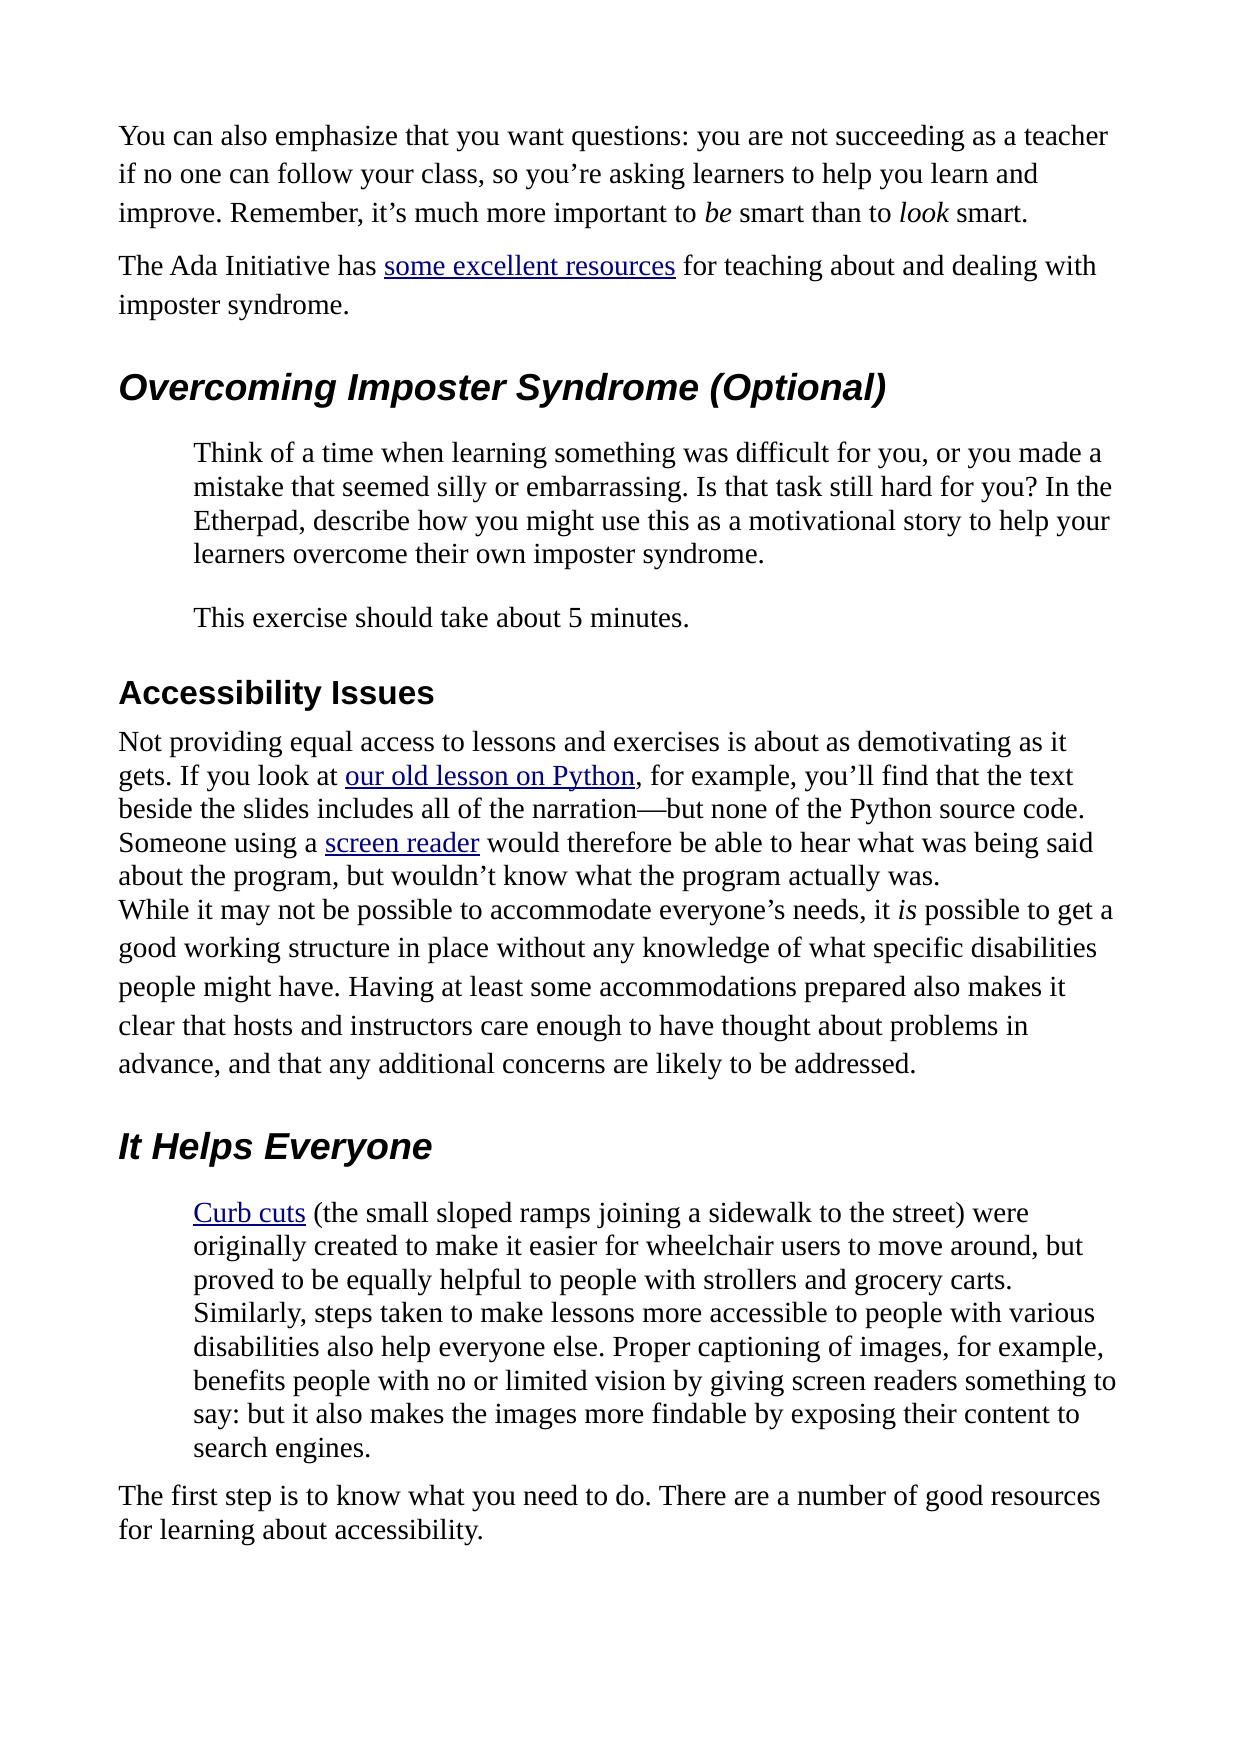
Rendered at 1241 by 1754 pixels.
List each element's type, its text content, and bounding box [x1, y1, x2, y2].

text You can also emphasize that you want questions: you are not succeeding as a teacher if no one can follow your class, so you’re asking learners to help you learn and improve. Remember, it’s much more important to be smart than to look smart. [118, 118, 1122, 229]
text The Ada Initiative has some excellent resources for teaching about and dealing with imposter syndrome. [118, 248, 1122, 320]
subtitle It Helps Everyone [118, 1124, 1122, 1167]
text While it may not be possible to accommodate everyone’s needs, it is possible to get a good working structure in place without any knowledge of what specific disabilities people might have. Having at least some accommodations prepared also makes it clear that hosts and instructors care enough to have thought about problems in advance, and that any additional concerns are likely to be addressed. [118, 892, 1122, 1080]
text Curb cuts (the small sloped ramps joining a sidewalk to the street) were originally created to make it easier for wheelchair users to move around, but proved to be equally helpful to people with strollers and grocery carts. Similarly, steps taken to make lessons more accessible to people with various disabilities also help everyone else. Proper captioning of images, for example, benefits people with no or limited vision by giving screen readers something to say: but it also makes the images more findable by exposing their content to search engines. [193, 1195, 1122, 1463]
subtitle Overcoming Imposter Syndrome (Optional) [118, 365, 1122, 408]
text Not providing equal access to lessons and exercises is about as demotivating as it gets. If you look at our old lesson on Python, for example, you’ll find that the text beside the slides includes all of the narration—but none of the Python source code. Someone using a screen reader would therefore be able to hear what was being said about the program, but wouldn’t know what the program actually was. [118, 724, 1122, 892]
text The first step is to know what you need to do. There are a number of good resources for learning about accessibility. [118, 1478, 1122, 1545]
text Think of a time when learning something was difficult for you, or you made a mistake that seemed silly or embarrassing. Is that task still hard for you? In the Etherpad, describe how you might use this as a motivational story to help your learners overcome their own imposter syndrome. [193, 436, 1122, 570]
subtitle Accessibility Issues [118, 673, 1122, 712]
text This exercise should take about 5 minutes. [193, 600, 1122, 633]
